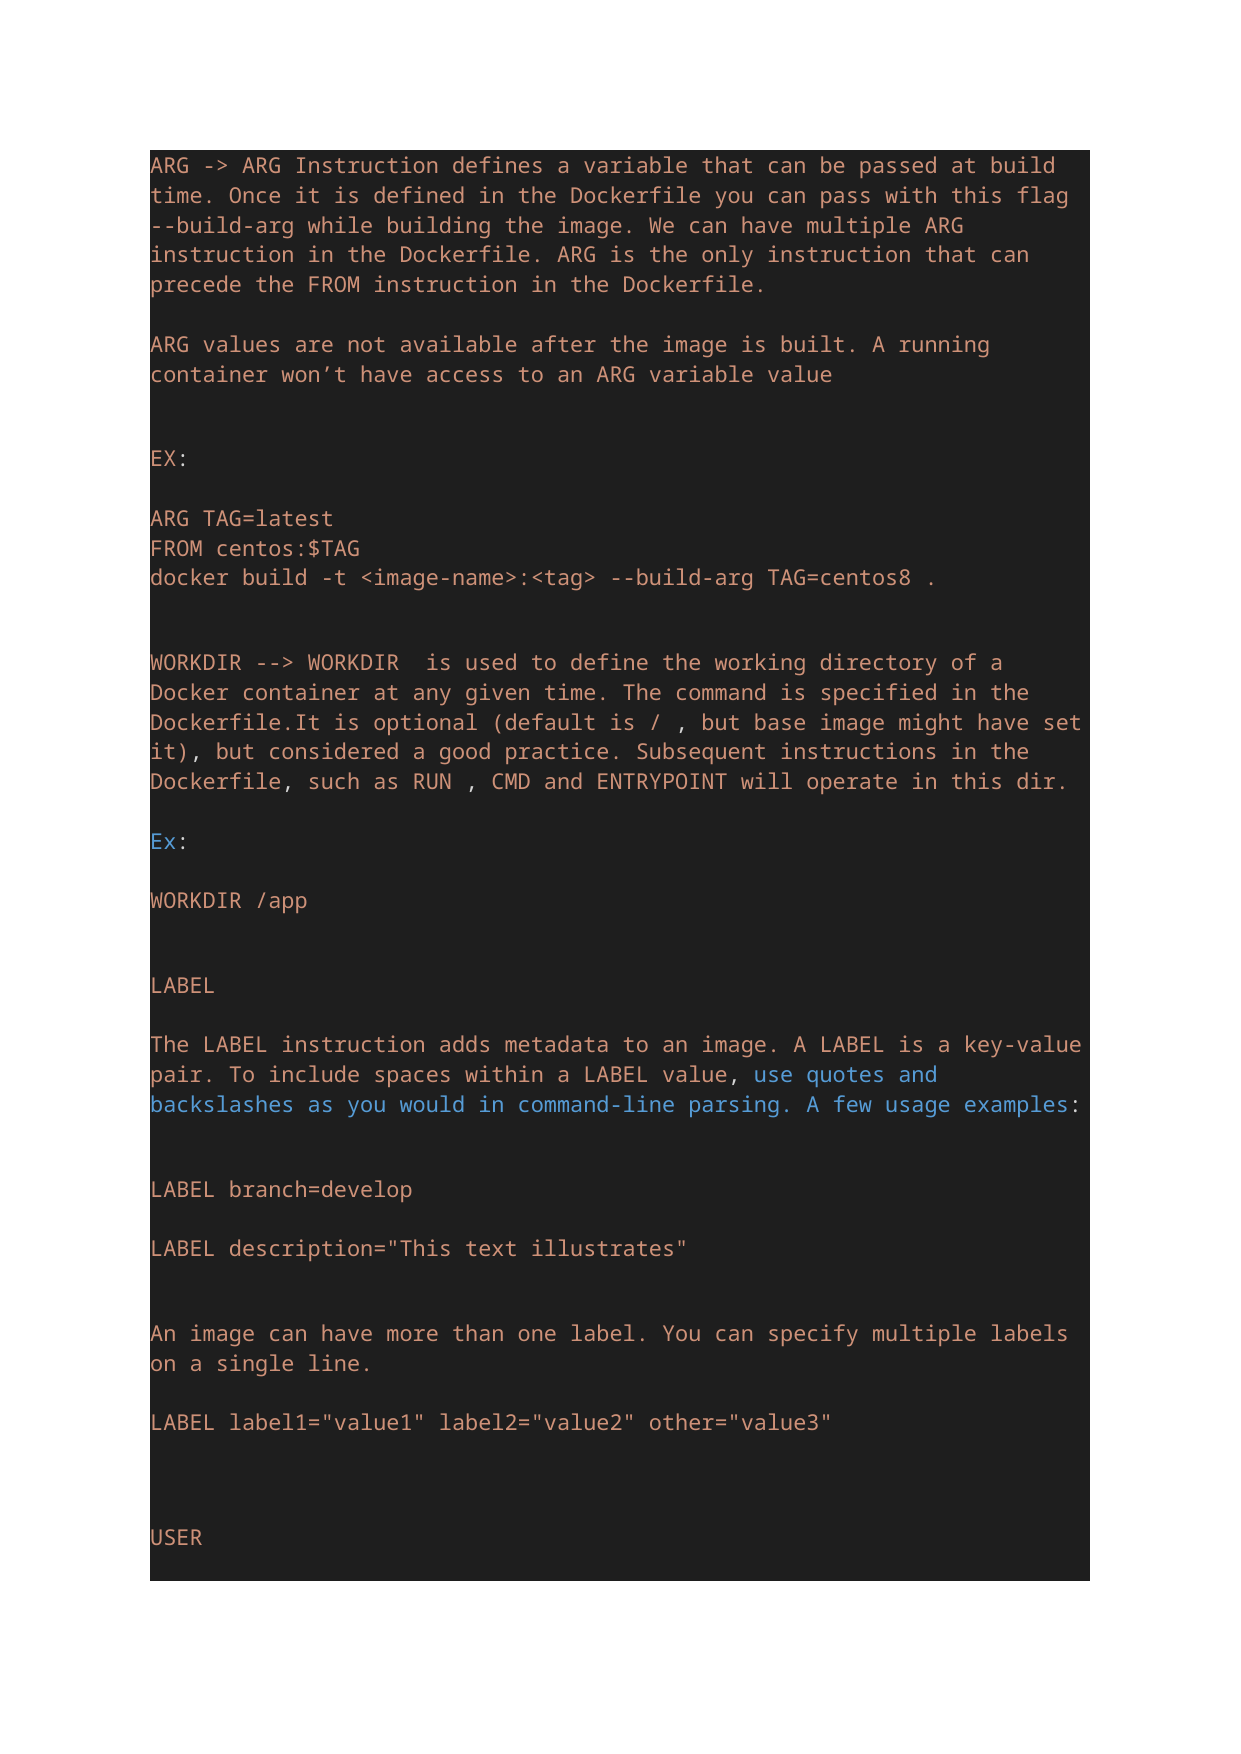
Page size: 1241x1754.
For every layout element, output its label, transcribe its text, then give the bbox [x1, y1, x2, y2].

text USER [150, 1521, 1090, 1551]
text EX: [150, 443, 1090, 473]
text WORKDIR /app [150, 885, 1090, 915]
text Ex: [150, 826, 1090, 855]
text ARG -> ARG Instruction defines a variable that can be passed at build time. Once it is defined in the Dockerfile you can pass with this flag --build-arg while building the image. We can have multiple ARG instruction in the Dockerfile. ARG is the only instruction that can precede the FROM instruction in the Dockerfile. [150, 150, 1090, 299]
text FROM centos:$TAG [150, 532, 1090, 562]
text docker build -t <image-name>:<tag> --build-arg TAG=centos8 . [150, 562, 1090, 592]
text An image can have more than one label. You can specify multiple labels on a single line. [150, 1318, 1090, 1377]
text LABEL branch=develop [150, 1173, 1090, 1203]
text The LABEL instruction adds metadata to an image. A LABEL is a key-value pair. To include spaces within a LABEL value, use quotes and backslashes as you would in command-line parsing. A few usage examples: [150, 1029, 1090, 1119]
text ARG values are not available after the image is built. A running container won’t have access to an ARG variable value [150, 329, 1090, 388]
text LABEL description="This text illustrates" [150, 1233, 1090, 1263]
text LABEL [150, 970, 1090, 999]
text ARG TAG=latest [150, 503, 1090, 532]
text LABEL label1="value1" label2="value2" other="value3" [150, 1407, 1090, 1437]
text WORKDIR --> WORKDIR is used to define the working directory of a Docker container at any given time. The command is specified in the Dockerfile.It is optional (default is / , but base image might have set it), but considered a good practice. Subsequent instructions in the Dockerfile, such as RUN , CMD and ENTRYPOINT will operate in this dir. [150, 647, 1090, 796]
